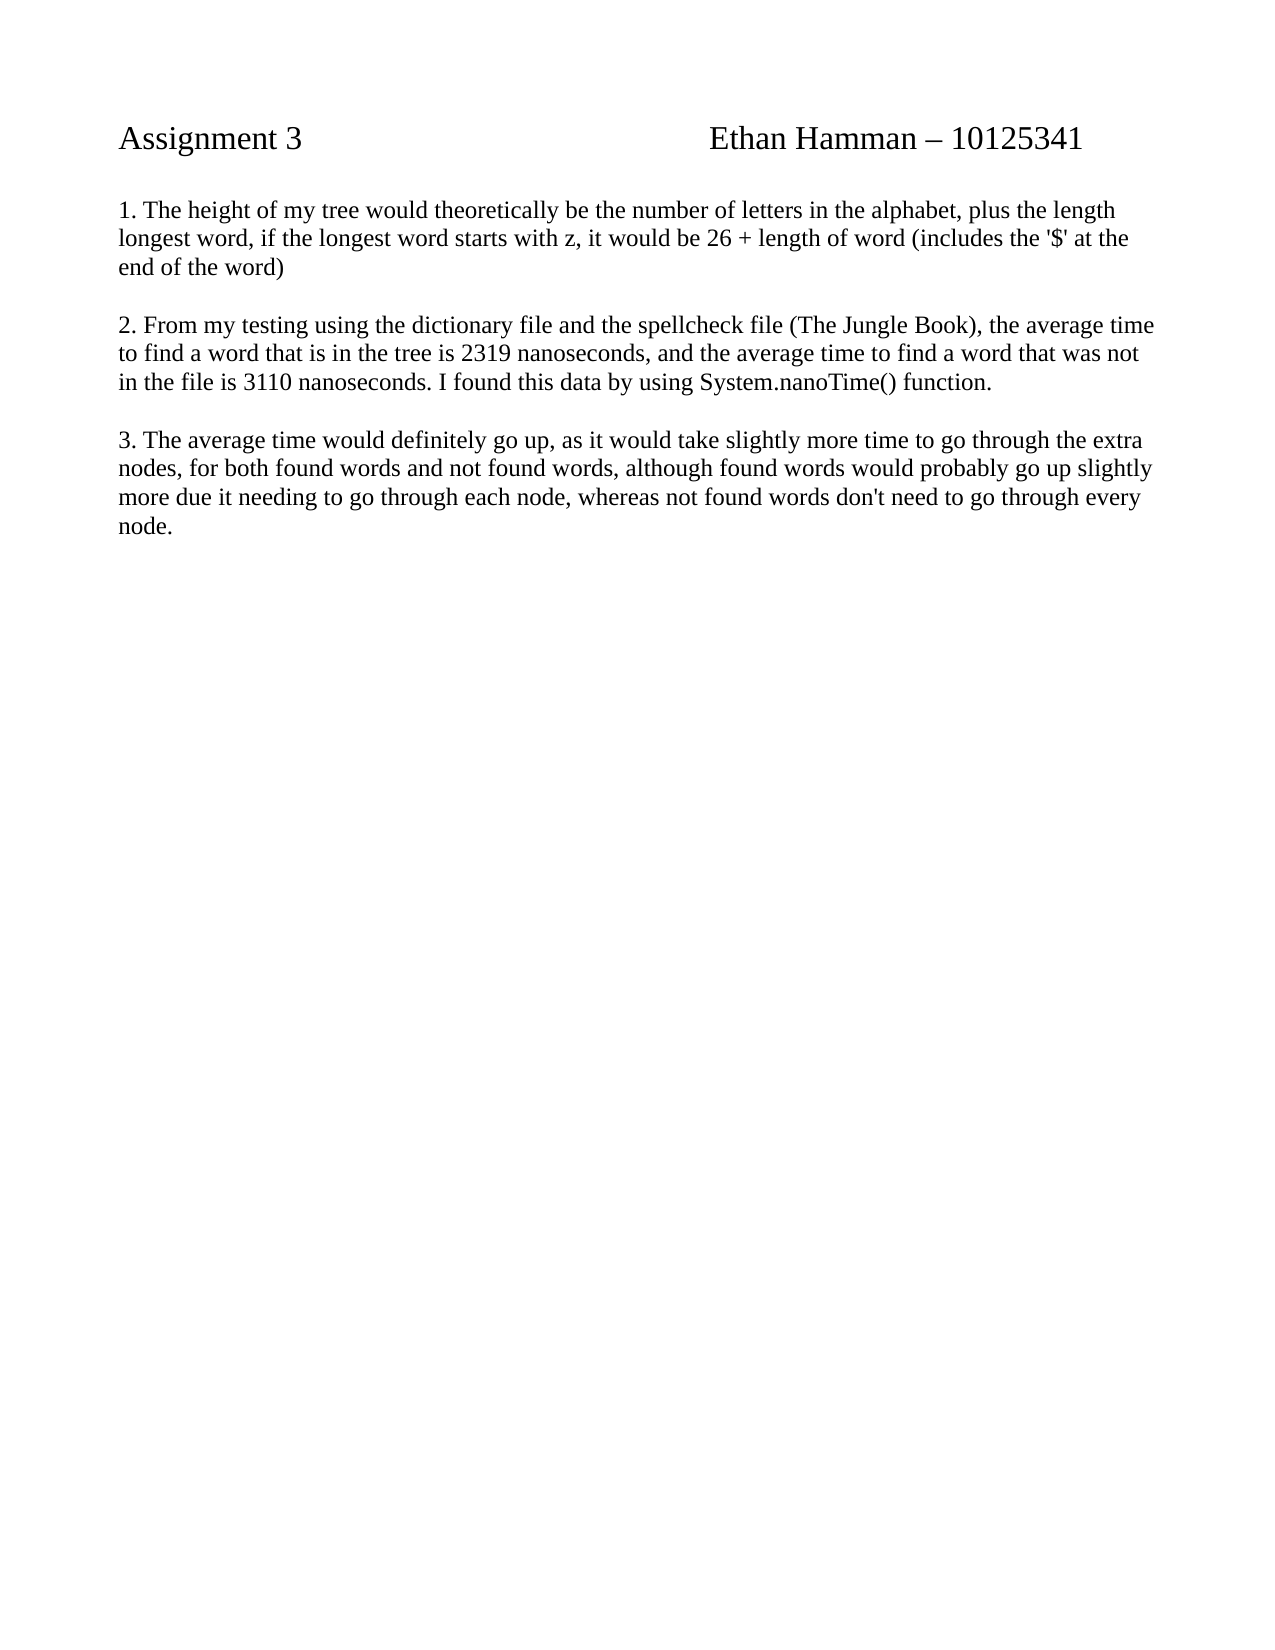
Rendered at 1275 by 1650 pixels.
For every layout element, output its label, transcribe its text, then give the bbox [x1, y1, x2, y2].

text 2. From my testing using the dictionary file and the spellcheck file (The Jungle Book), the average time to find a word that is in the tree is 2319 nanoseconds, and the average time to find a word that was not in the file is 3110 nanoseconds. I found this data by using System.nanoTime() function. [118, 310, 1157, 396]
text 1. The height of my tree would theoretically be the number of letters in the alphabet, plus the length longest word, if the longest word starts with z, it would be 26 + length of word (includes the '$' at the end of the word) [118, 195, 1157, 281]
text 3. The average time would definitely go up, as it would take slightly more time to go through the extra nodes, for both found words and not found words, although found words would probably go up slightly more due it needing to go through each node, whereas not found words don't need to go through every node. [118, 425, 1157, 540]
text Assignment 3 Ethan Hamman – 10125341 [118, 118, 1157, 156]
